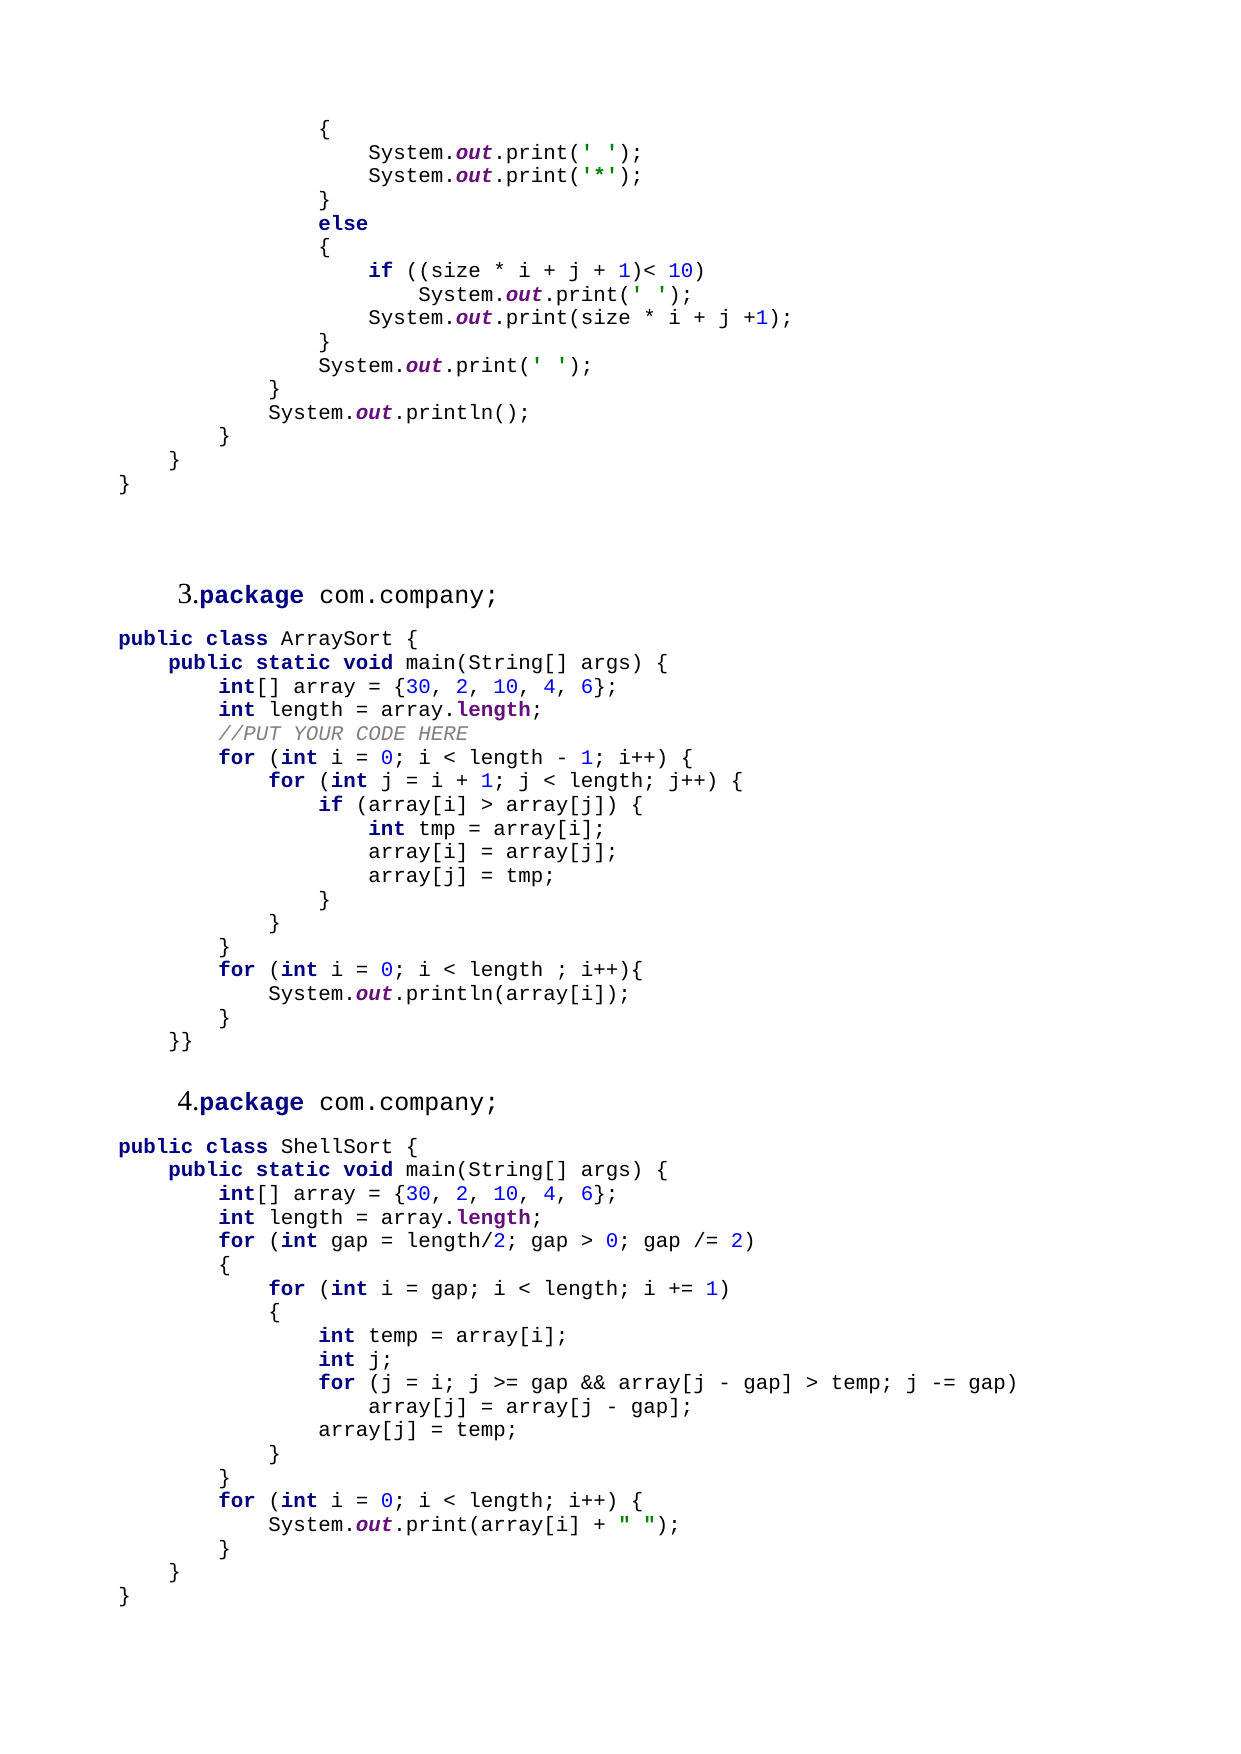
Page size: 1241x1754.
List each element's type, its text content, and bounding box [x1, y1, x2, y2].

text public class ShellSort { [118, 1136, 1122, 1159]
text array[i] = array[j]; [118, 841, 1122, 865]
text for (int j = i + 1; j < length; j++) { [118, 770, 1122, 794]
text for (int i = 0; i < length; i++) { [118, 1490, 1122, 1514]
text System.out.print('*'); [118, 165, 1122, 189]
text public static void main(String[] args) { [118, 1159, 1122, 1183]
text } [118, 449, 1122, 473]
text } [118, 426, 1122, 449]
text } [118, 1007, 1122, 1030]
text array[j] = array[j - gap]; [118, 1396, 1122, 1419]
text for (int gap = length/2; gap > 0; gap /= 2) [118, 1230, 1122, 1254]
text System.out.print(size * i + j +1); [118, 307, 1122, 331]
text } [118, 888, 1122, 912]
text int temp = array[i]; [118, 1325, 1122, 1348]
text System.out.println(array[i]); [118, 983, 1122, 1007]
text array[j] = temp; [118, 1419, 1122, 1443]
text int[] array = {30, 2, 10, 4, 6}; [118, 676, 1122, 699]
text if (array[i] > array[j]) { [118, 794, 1122, 818]
text for (int i = 0; i < length ; i++){ [118, 959, 1122, 983]
text } [118, 473, 1122, 496]
text } [118, 331, 1122, 354]
text } [118, 1585, 1122, 1609]
text int length = array.length; [118, 699, 1122, 723]
text public class ArraySort { [118, 628, 1122, 652]
text for (j = i; j >= gap && array[j - gap] > temp; j -= gap) [118, 1372, 1122, 1396]
text System.out.println(); [118, 402, 1122, 426]
text } [118, 936, 1122, 959]
text { [118, 118, 1122, 142]
text System.out.print(' '); [118, 284, 1122, 307]
text for (int i = 0; i < length - 1; i++) { [118, 747, 1122, 770]
text } [118, 1443, 1122, 1467]
text System.out.print(array[i] + " "); [118, 1514, 1122, 1538]
text 4.package com.company; [118, 1083, 1122, 1118]
text } [118, 912, 1122, 936]
text System.out.print(' '); [118, 142, 1122, 165]
text } [118, 1561, 1122, 1585]
text 3.package com.company; [118, 576, 1122, 611]
text }} [118, 1030, 1122, 1054]
text } [118, 1538, 1122, 1561]
text else [118, 213, 1122, 236]
text { [118, 1254, 1122, 1278]
text public static void main(String[] args) { [118, 652, 1122, 676]
text int tmp = array[i]; [118, 818, 1122, 841]
text int length = array.length; [118, 1207, 1122, 1230]
text //PUT YOUR CODE HERE [118, 723, 1122, 747]
text array[j] = tmp; [118, 865, 1122, 888]
text for (int i = gap; i < length; i += 1) [118, 1278, 1122, 1301]
text System.out.print(' '); [118, 354, 1122, 378]
text { [118, 236, 1122, 260]
text if ((size * i + j + 1)< 10) [118, 260, 1122, 284]
text } [118, 1467, 1122, 1490]
text int j; [118, 1348, 1122, 1372]
text { [118, 1301, 1122, 1325]
text int[] array = {30, 2, 10, 4, 6}; [118, 1183, 1122, 1207]
text } [118, 378, 1122, 402]
text } [118, 189, 1122, 213]
